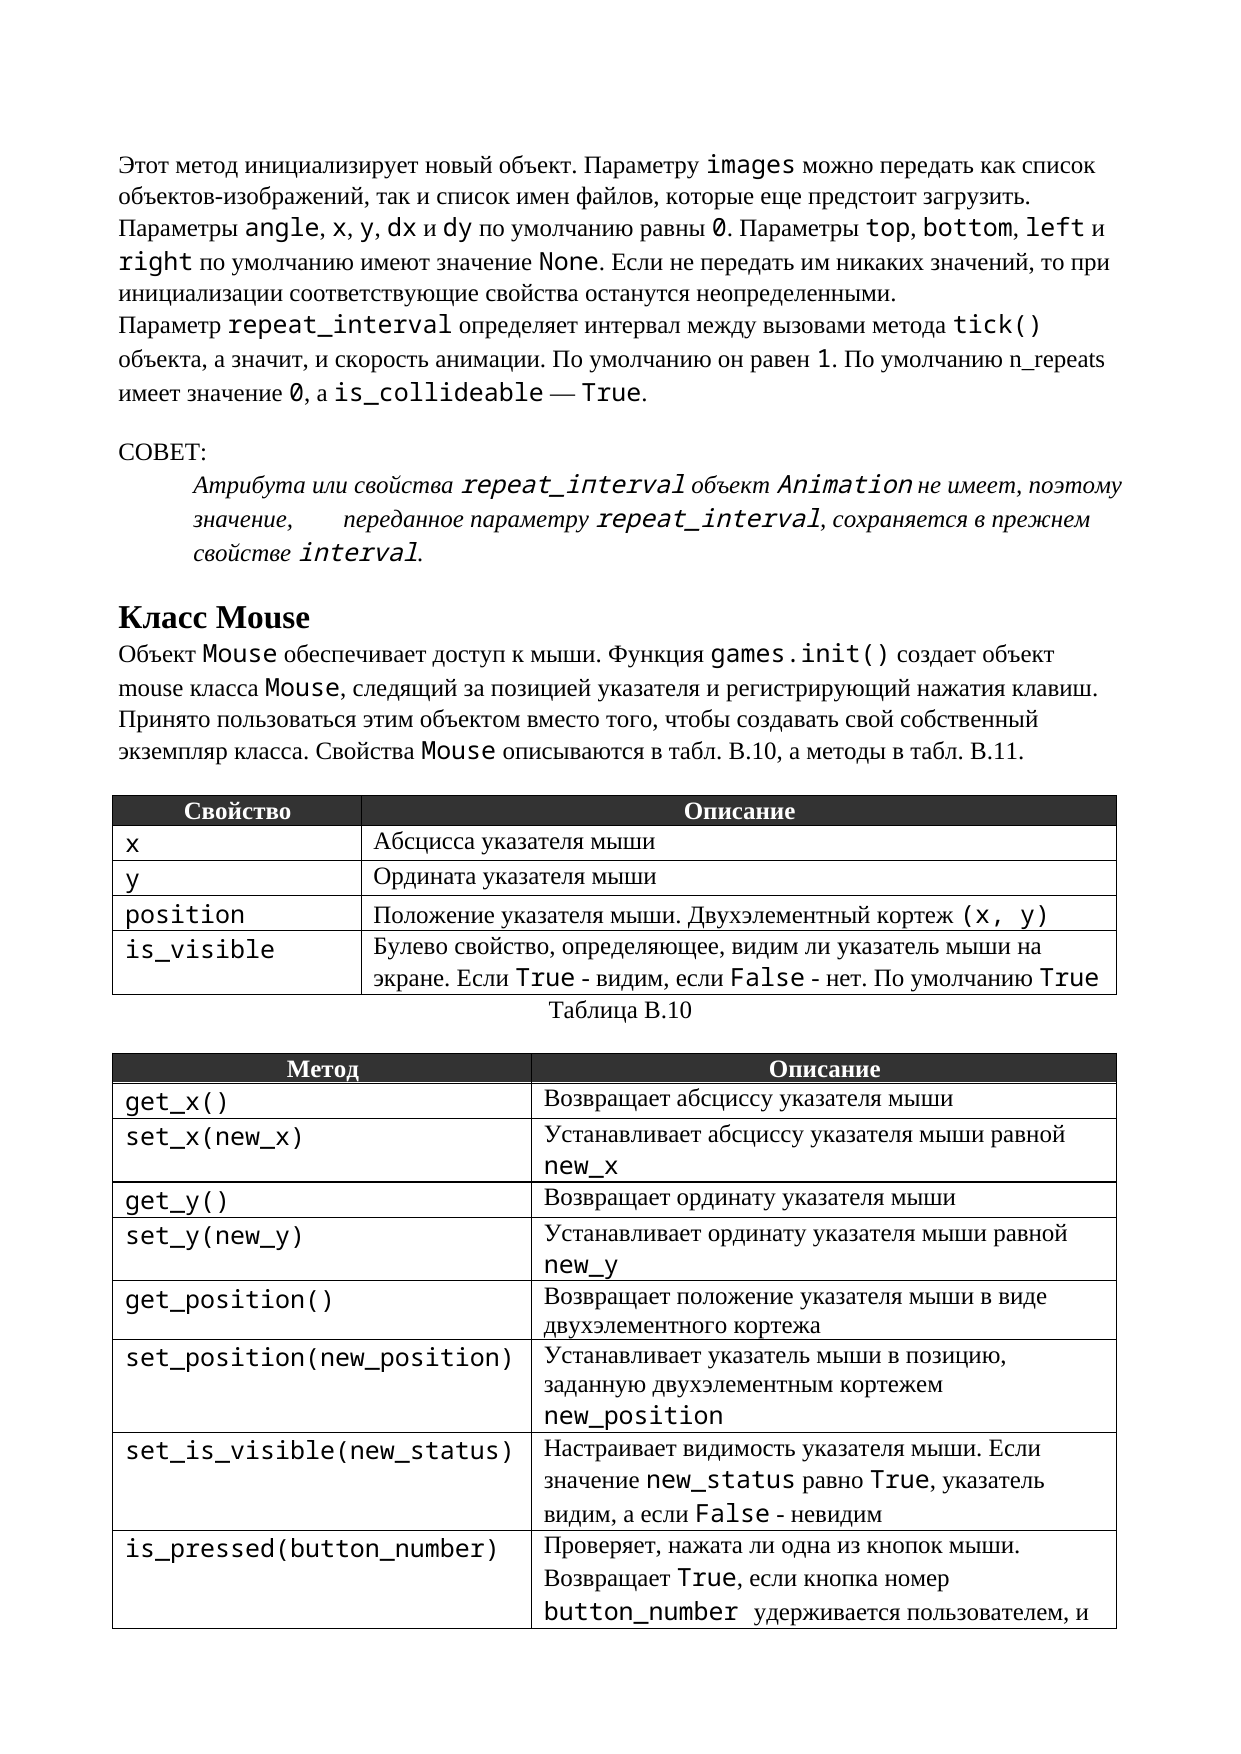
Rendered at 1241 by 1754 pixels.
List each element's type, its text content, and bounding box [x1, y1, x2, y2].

table_cell get_y() [113, 1183, 531, 1217]
table_cell is_pressed(button_number) [113, 1531, 531, 1627]
text Таблица В.10 [118, 995, 1122, 1024]
table_cell Настраивает видимость указателя мыши. Если значение new_status равно True, указатель видим, а если False - невидим [532, 1433, 1116, 1529]
table_cell set_position(new_position) [113, 1340, 531, 1432]
table_cell Абсцисса указателя мыши [362, 826, 1116, 860]
table_cell Возвращает ординату указателя мыши [532, 1183, 1116, 1217]
table_cell set_y(new_y) [113, 1218, 531, 1280]
table_cell Устанавливает ординату указателя мыши равной new_y [532, 1218, 1116, 1280]
table_cell is_visible [113, 931, 361, 994]
table_cell Устанавливает абсциссу указателя мыши равной new_x [532, 1119, 1116, 1181]
table_cell Устанавливает указатель мыши в позицию, заданную двухэлементным кортежем new_position [532, 1340, 1116, 1432]
table_cell Проверяет, нажата ли одна из кнопок мыши. Возвращает True, если кнопка номер button_number удерживается пользователем, и [532, 1531, 1116, 1627]
text Этот метод инициализирует новый объект. Параметру images можно передать как список объектов-изображений, так и список имен файлов, которые еще предстоит загрузить. Параметры anglе, х, у, dx и dy по умолчанию равны 0. Параметры top, bottom, left и right по умолчанию имеют значение None. Если не передать им никаких значений, то при инициализации соответствующие свойства останутся неопределенными. [118, 147, 1122, 307]
text Класс Mouse [118, 597, 1122, 636]
text Атрибута или свойства repeat_iпterval объект Animation не имеет, поэтому значение, переданное параметру repeat_interval, сохраняется в прежнем свойстве interval. [118, 466, 1122, 568]
table_cell Булево свойство, определяющее, видим ли указатель мыши на экране. Если True - видим, если False - нет. По умолчанию True [362, 931, 1116, 994]
text Параметр repeat_interval определяет интервал между вызовами метода tick() объекта, а значит, и скорость анимации. По умолчанию он равен 1. По умолчанию n_repeats имеет значение 0, a is_collideable — True. [118, 307, 1122, 409]
table_cell set_x(new_x) [113, 1119, 531, 1181]
table_cell y [113, 861, 361, 895]
table_cell set_is_visible(new_status) [113, 1433, 531, 1529]
table_header Описание [532, 1054, 1116, 1082]
table_header Метод [113, 1054, 531, 1082]
text СОВЕТ: [118, 437, 1122, 466]
table_cell get_x() [113, 1084, 531, 1118]
table_header Свойство [113, 796, 361, 825]
table_cell Ордината указателя мыши [362, 861, 1116, 895]
table_cell get_position() [113, 1281, 531, 1339]
table_header Описание [362, 796, 1116, 825]
table_cell Возвращает абсциссу указателя мыши [532, 1084, 1116, 1118]
table_cell position [113, 896, 361, 930]
text Объект Mouse обеспечивает доступ к мыши. Функция games.init() создает объект mouse класса Mouse, следящий за позицией указателя и регистрирующий нажатия клавиш. Принято пользоваться этим объектом вместо того, чтобы создавать свой собственный экземпляр класса. Свойства Mouse описываются в табл. В.10, а методы в табл. В.11. [118, 636, 1122, 766]
table_cell Возвращает положение указателя мыши в виде двухэлементного кортежа [532, 1281, 1116, 1339]
table_cell Положение указателя мыши. Двухэлементный кортеж (х, у) [362, 896, 1116, 930]
table_cell x [113, 826, 361, 860]
